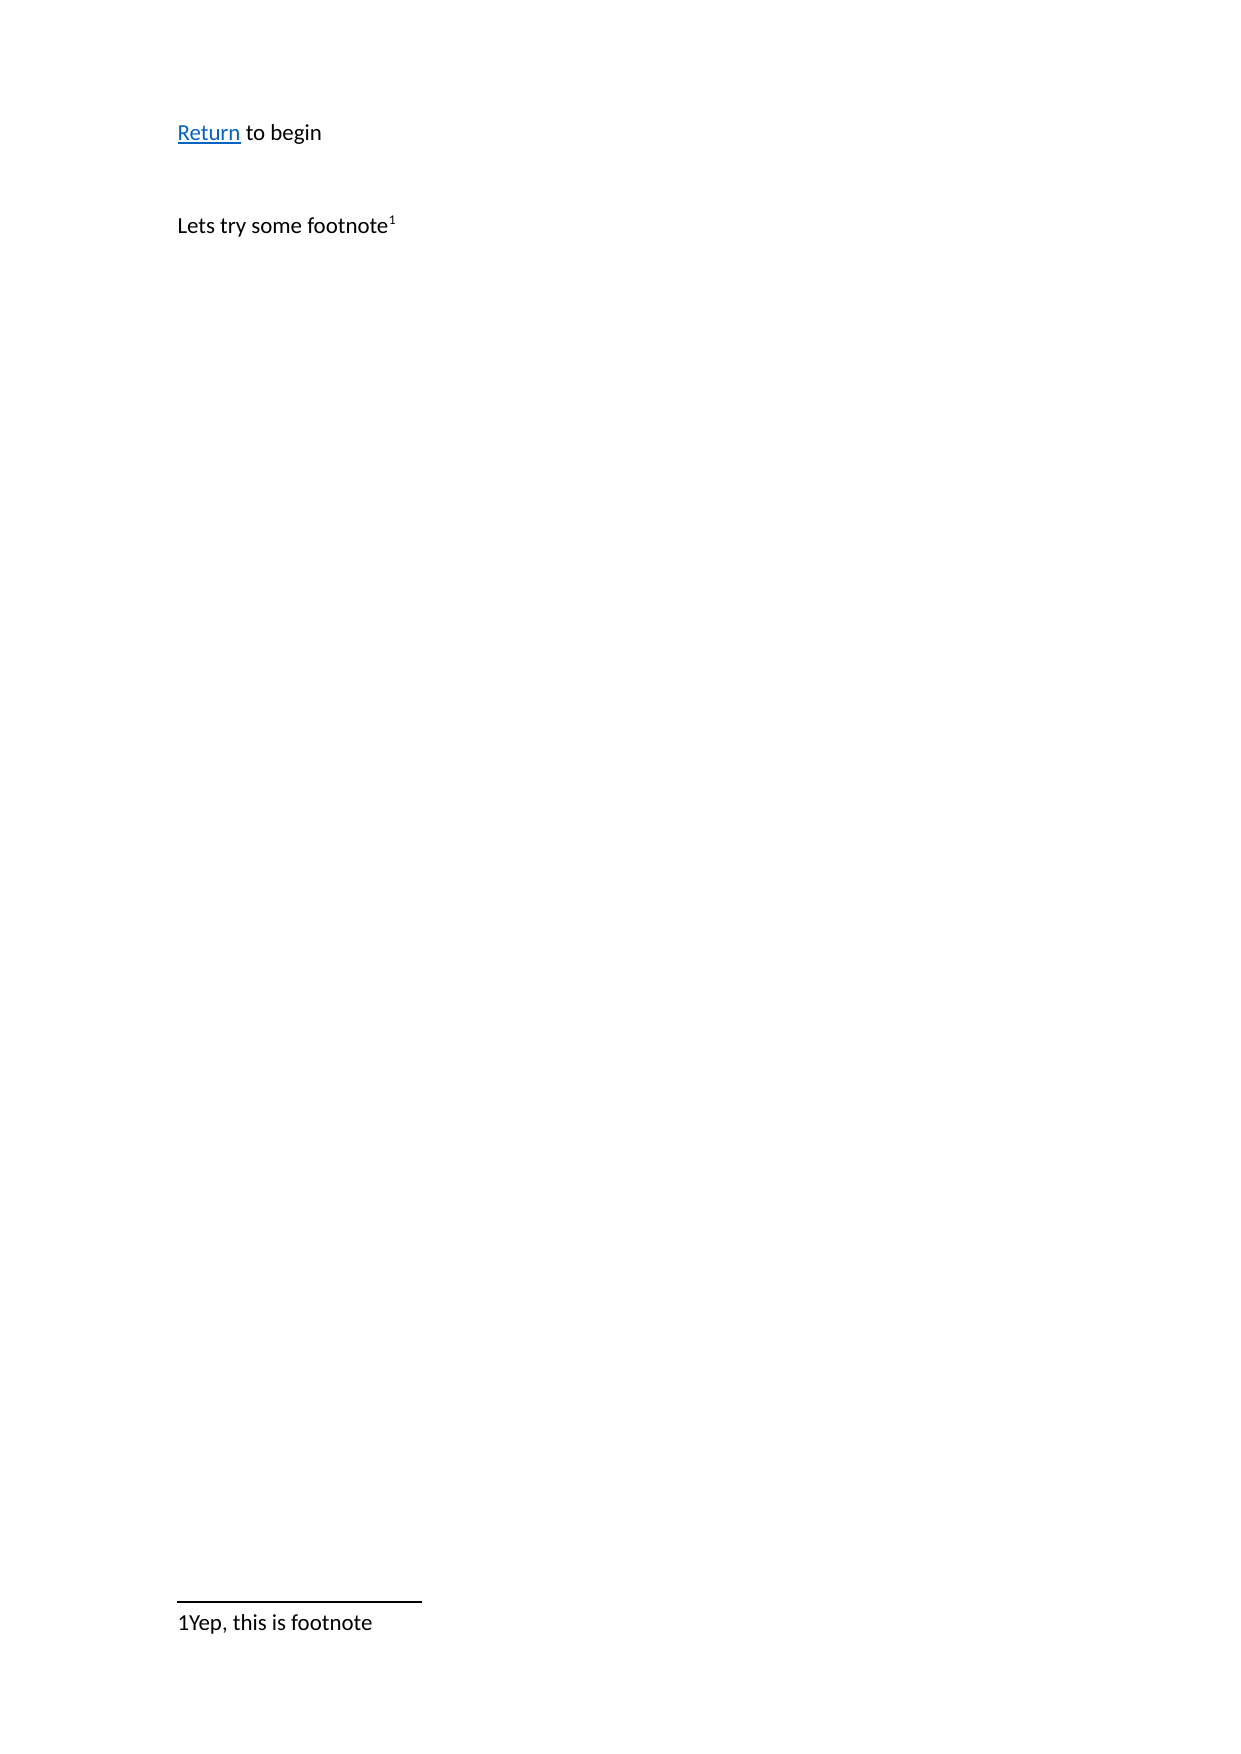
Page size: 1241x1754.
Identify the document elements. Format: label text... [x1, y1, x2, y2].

text Return to begin [177, 118, 1152, 146]
text Yep, this is footnote [177, 1608, 1152, 1636]
text Lets try some footnote [177, 211, 1152, 239]
